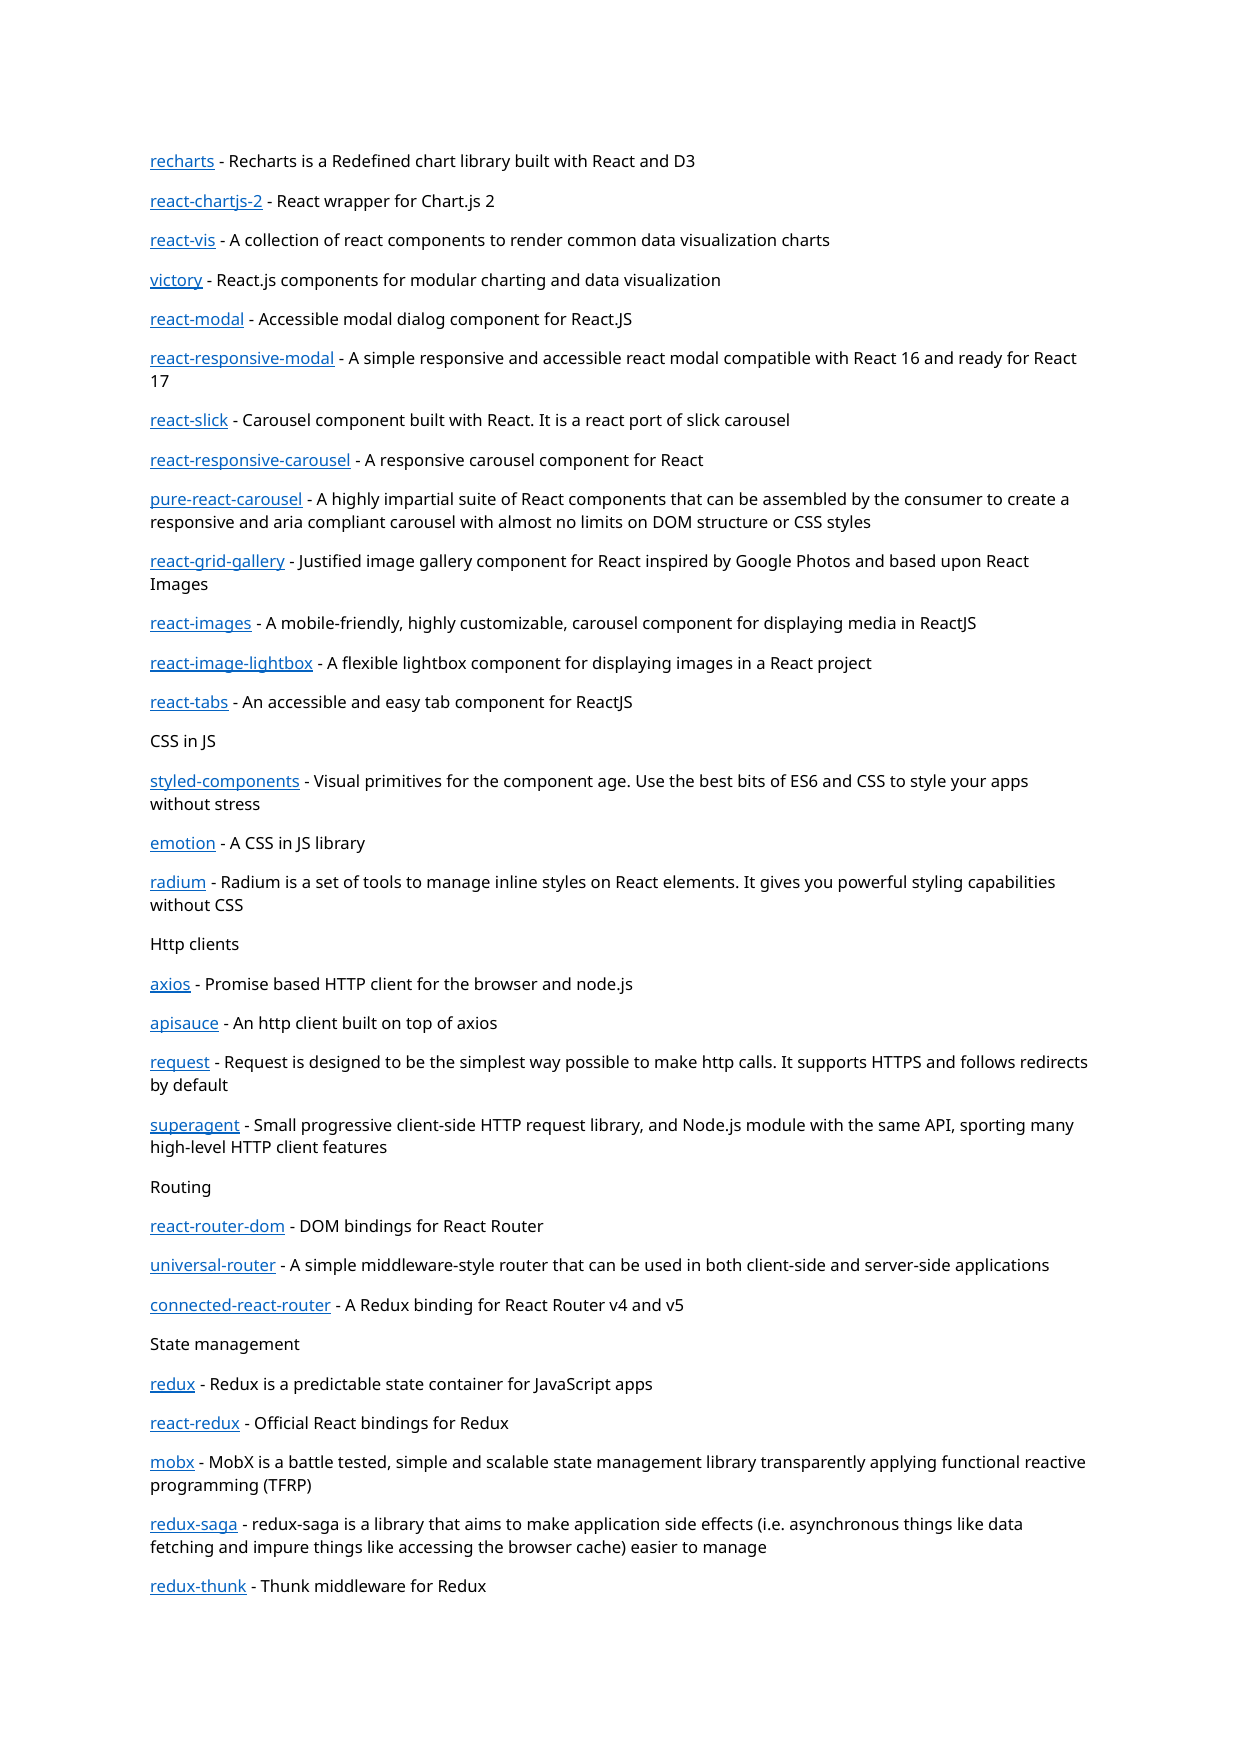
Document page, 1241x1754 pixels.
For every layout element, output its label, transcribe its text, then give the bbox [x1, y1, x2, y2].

text axios - Promise based HTTP client for the browser and node.js [150, 972, 1090, 995]
text State management [150, 1333, 1090, 1355]
text request - Request is designed to be the simplest way possible to make http calls. It supports HTTPS and follows redirects by default [150, 1051, 1090, 1096]
text react-grid-gallery - Justified image gallery component for React inspired by Google Photos and based upon React Images [150, 550, 1090, 595]
text react-responsive-carousel - A responsive carousel component for React [150, 448, 1090, 471]
text Http clients [150, 933, 1090, 956]
text CSS in JS [150, 730, 1090, 753]
text radium - Radium is a set of tools to manage inline styles on React elements. It gives you powerful styling capabilities without CSS [150, 871, 1090, 916]
text emotion - A CSS in JS library [150, 831, 1090, 854]
text react-image-lightbox - A flexible lightbox component for displaying images in a React project [150, 651, 1090, 674]
text react-vis - A collection of react components to render common data visualization charts [150, 229, 1090, 251]
text redux - Redux is a predictable state container for JavaScript apps [150, 1372, 1090, 1395]
text react-modal - Accessible modal dialog component for React.JS [150, 307, 1090, 330]
text redux-thunk - Thunk middleware for Redux [150, 1575, 1090, 1598]
text recharts - Recharts is a Redefined chart library built with React and D3 [150, 150, 1090, 173]
text connected-react-router - A Redux binding for React Router v4 and v5 [150, 1293, 1090, 1316]
text mobx - MobX is a battle tested, simple and scalable state management library transparently applying functional reactive programming (TFRP) [150, 1451, 1090, 1496]
text react-slick - Carousel component built with React. It is a react port of slick carousel [150, 409, 1090, 432]
text apisauce - An http client built on top of axios [150, 1012, 1090, 1034]
text react-chartjs-2 - React wrapper for Chart.js 2 [150, 189, 1090, 212]
text superagent - Small progressive client-side HTTP request library, and Node.js module with the same API, sporting many high-level HTTP client features [150, 1113, 1090, 1158]
text react-responsive-modal - A simple responsive and accessible react modal compatible with React 16 and ready for React 17 [150, 347, 1090, 392]
text react-tabs - An accessible and easy tab component for ReactJS [150, 691, 1090, 713]
text react-images - A mobile-friendly, highly customizable, carousel component for displaying media in ReactJS [150, 612, 1090, 634]
text pure-react-carousel - A highly impartial suite of React components that can be assembled by the consumer to create a responsive and aria compliant carousel with almost no limits on DOM structure or CSS styles [150, 488, 1090, 533]
text universal-router - A simple middleware-style router that can be used in both client-side and server-side applications [150, 1254, 1090, 1277]
text react-router-dom - DOM bindings for React Router [150, 1214, 1090, 1237]
text victory - React.js components for modular charting and data visualization [150, 268, 1090, 291]
text Routing [150, 1175, 1090, 1198]
text redux-saga - redux-saga is a library that aims to make application side effects (i.e. asynchronous things like data fetching and impure things like accessing the browser cache) easier to manage [150, 1513, 1090, 1558]
text react-redux - Official React bindings for Redux [150, 1411, 1090, 1434]
text styled-components - Visual primitives for the component age. Use the best bits of ES6 and CSS to style your apps without stress [150, 769, 1090, 815]
